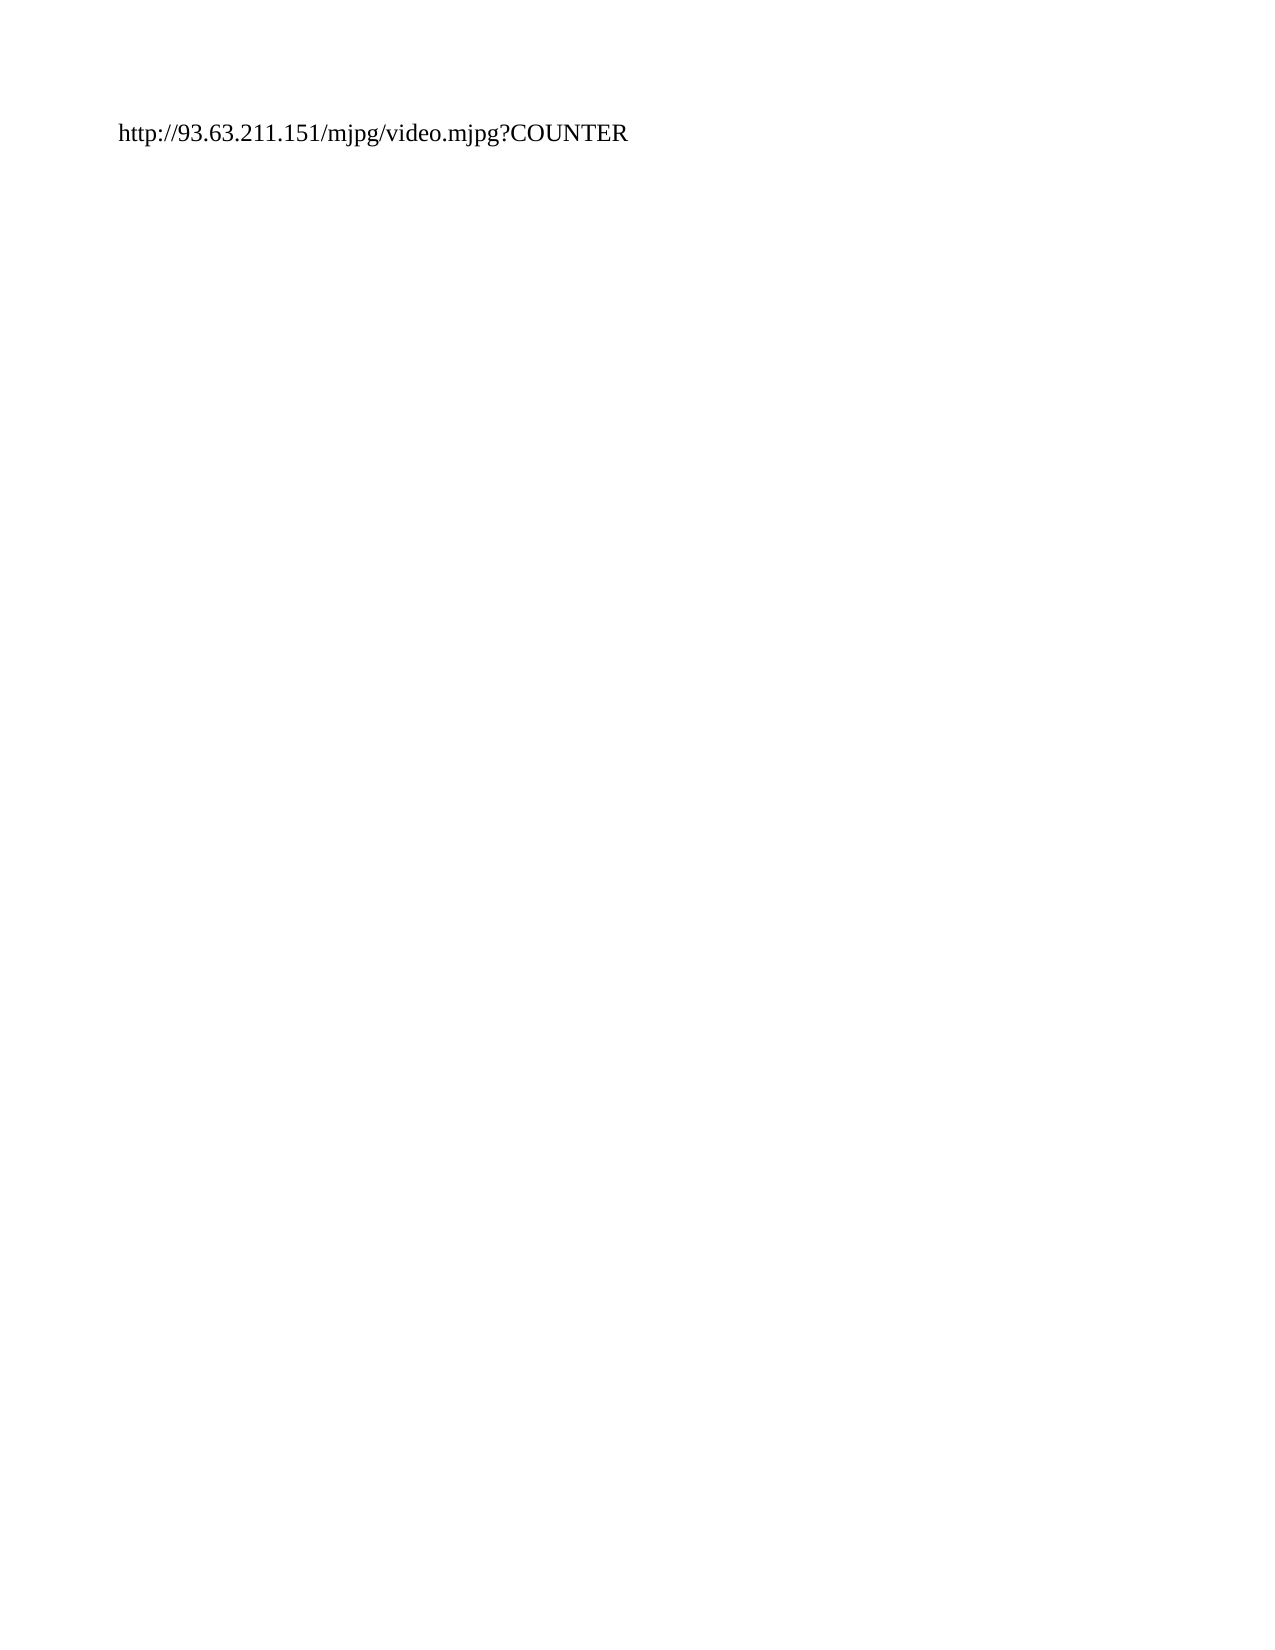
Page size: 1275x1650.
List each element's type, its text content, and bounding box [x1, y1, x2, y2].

text http://93.63.211.151/mjpg/video.mjpg?COUNTER [118, 118, 1157, 147]
